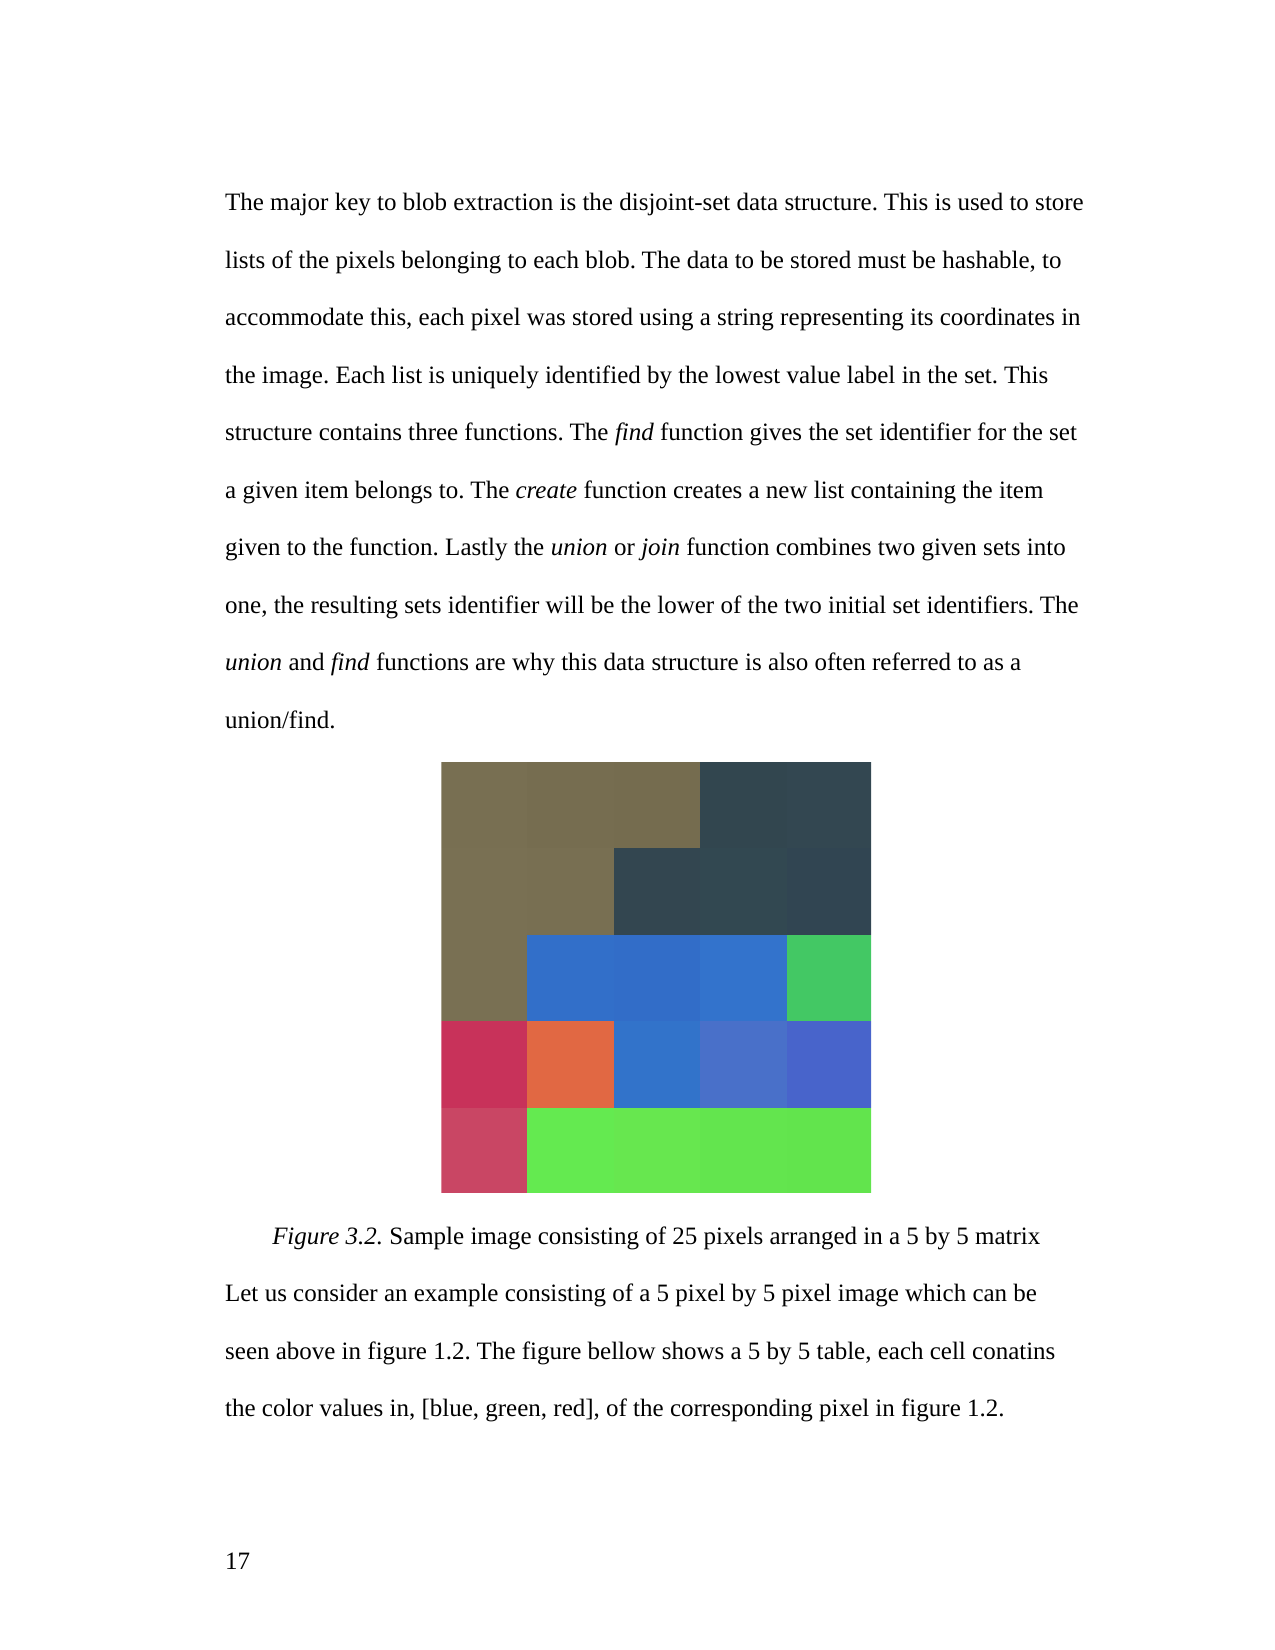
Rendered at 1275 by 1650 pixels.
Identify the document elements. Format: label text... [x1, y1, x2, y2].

text The major key to blob extraction is the disjoint-set data structure. This is used to store lists of the pixels belonging to each blob. The data to be stored must be hashable, to accommodate this, each pixel was stored using a string representing its coordinates in the image. Each list is uniquely identified by the lowest value label in the set. This structure contains three functions. The find function gives the set identifier for the set a given item belongs to. The create function creates a new list containing the item given to the function. Lastly the union or join function combines two given sets into one, the resulting sets identifier will be the lower of the two initial set identifiers. The union and find functions are why this data structure is also often referred to as a union/find. [225, 187, 1087, 734]
text Let us consider an example consisting of a 5 pixel by 5 pixel image which can be seen above in figure 1.2. The figure bellow shows a 5 by 5 table, each cell conatins the color values in, [blue, green, red], of the corresponding pixel in figure 1.2. [225, 1278, 1087, 1422]
text Figure 3.2. Sample image consisting of 25 pixels arranged in a 5 by 5 matrix [225, 1221, 1087, 1250]
picture [441, 762, 872, 1193]
